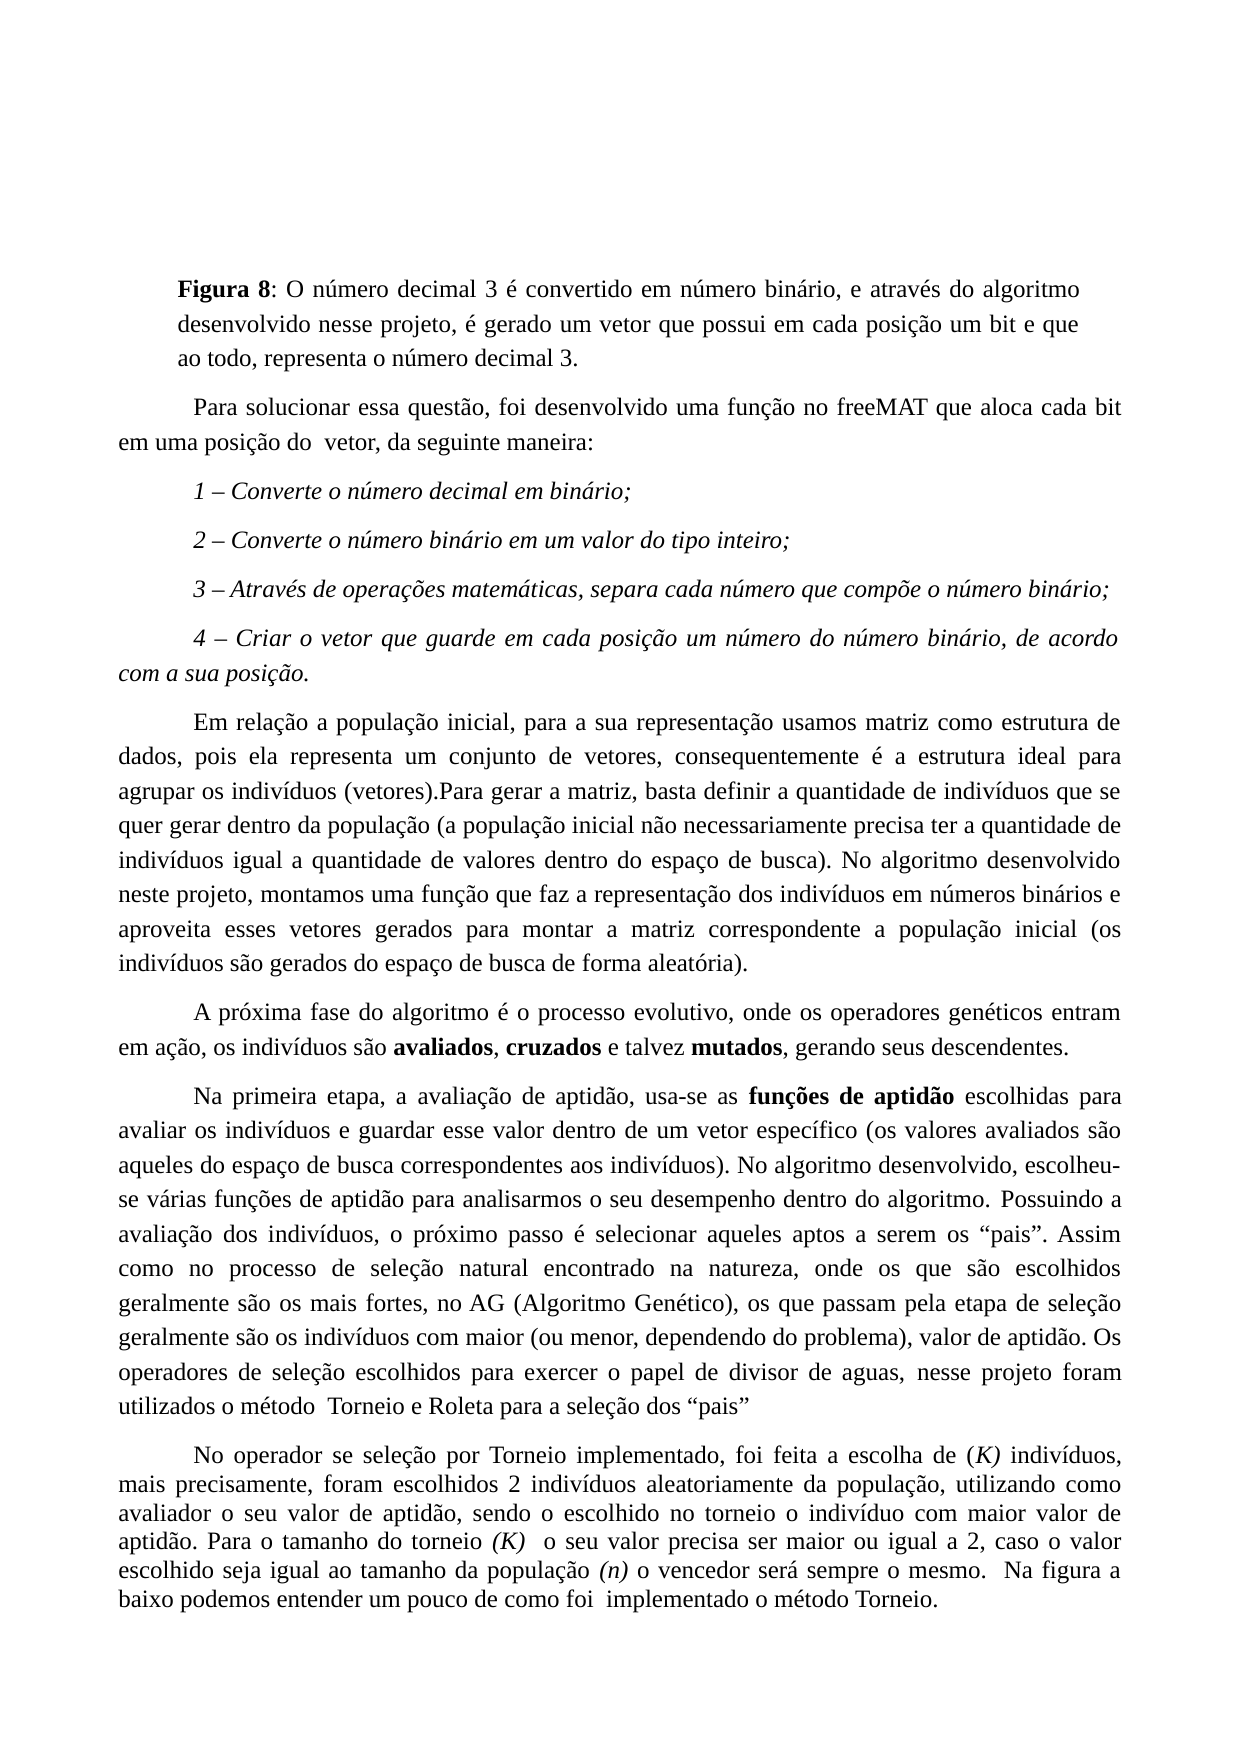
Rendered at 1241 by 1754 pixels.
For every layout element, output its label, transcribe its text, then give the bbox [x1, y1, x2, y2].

text No operador se seleção por Torneio implementado, foi feita a escolha de (K) indivíduos, mais precisamente, foram escolhidos 2 indivíduos aleatoriamente da população, utilizando como avaliador o seu valor de aptidão, sendo o escolhido no torneio o indivíduo com maior valor de aptidão. Para o tamanho do torneio (K) o seu valor precisa ser maior ou igual a 2, caso o valor escolhido seja igual ao tamanho da população (n) o vencedor será sempre o mesmo. Na figura a baixo podemos entender um pouco de como foi implementado o método Torneio. [118, 1440, 1122, 1613]
text Na primeira etapa, a avaliação de aptidão, usa-se as funções de aptidão escolhidas para avaliar os indivíduos e guardar esse valor dentro de um vetor específico (os valores avaliados são aqueles do espaço de busca correspondentes aos indivíduos). No algoritmo desenvolvido, escolheu-se várias funções de aptidão para analisarmos o seu desempenho dentro do algoritmo. Possuindo a avaliação dos indivíduos, o próximo passo é selecionar aqueles aptos a serem os “pais”. Assim como no processo de seleção natural encontrado na natureza, onde os que são escolhidos geralmente são os mais fortes, no AG (Algoritmo Genético), os que passam pela etapa de seleção geralmente são os indivíduos com maior (ou menor, dependendo do problema), valor de aptidão. Os operadores de seleção escolhidos para exercer o papel de divisor de aguas, nesse projeto foram utilizados o método Torneio e Roleta para a seleção dos “pais” [118, 1081, 1122, 1420]
text 2 – Converte o número binário em um valor do tipo inteiro; [118, 525, 1122, 554]
text Figura 8: O número decimal 3 é convertido em número binário, e através do algoritmo desenvolvido nesse projeto, é gerado um vetor que possui em cada posição um bit e que ao todo, representa o número decimal 3. [177, 274, 1081, 372]
text A próxima fase do algoritmo é o processo evolutivo, onde os operadores genéticos entram em ação, os indivíduos são avaliados, cruzados e talvez mutados, gerando seus descendentes. [118, 997, 1122, 1060]
text Em relação a população inicial, para a sua representação usamos matriz como estrutura de dados, pois ela representa um conjunto de vetores, consequentemente é a estrutura ideal para agrupar os indivíduos (vetores).Para gerar a matriz, basta definir a quantidade de indivíduos que se quer gerar dentro da população (a população inicial não necessariamente precisa ter a quantidade de indivíduos igual a quantidade de valores dentro do espaço de busca). No algoritmo desenvolvido neste projeto, montamos uma função que faz a representação dos indivíduos em números binários e aproveita esses vetores gerados para montar a matriz correspondente a população inicial (os indivíduos são gerados do espaço de busca de forma aleatória). [118, 707, 1122, 977]
text 3 – Através de operações matemáticas, separa cada número que compõe o número binário; [118, 574, 1122, 603]
text 1 – Converte o número decimal em binário; [118, 476, 1122, 505]
text 4 – Criar o vetor que guarde em cada posição um número do número binário, de acordo com a sua posição. [118, 623, 1122, 686]
text Para solucionar essa questão, foi desenvolvido uma função no freeMAT que aloca cada bit em uma posição do vetor, da seguinte maneira: [118, 392, 1122, 456]
